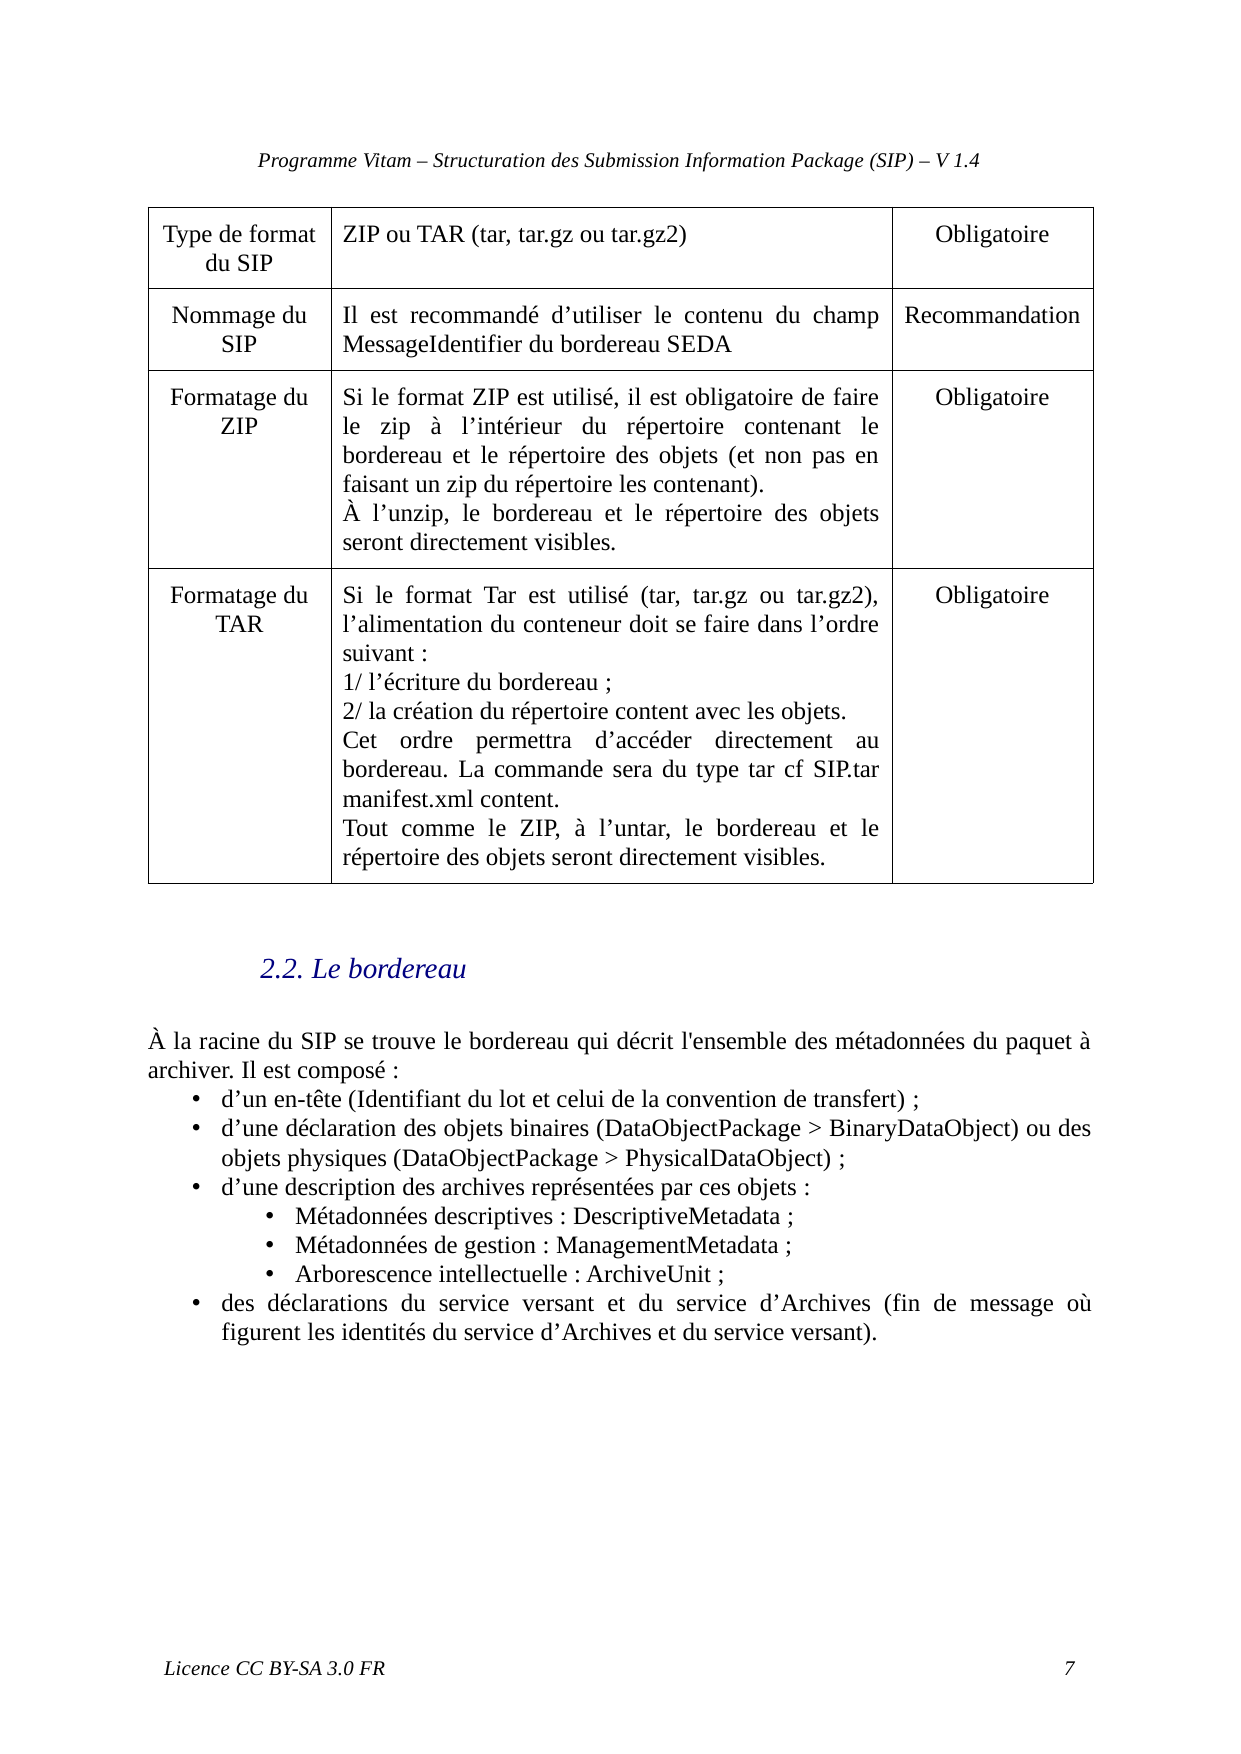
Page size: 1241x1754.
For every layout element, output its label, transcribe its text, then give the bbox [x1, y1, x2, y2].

table_cell ZIP ou TAR (tar, tar.gz ou tar.gz2) [332, 208, 892, 288]
subtitle 2.2. Le bordereau [223, 951, 1093, 984]
table_cell Obligatoire [893, 569, 1093, 882]
table_cell Nommage du SIP [149, 289, 331, 370]
list d’une déclaration des objets binaires (DataObjectPackage > BinaryDataObject) ou des objets physiques (DataObjectPackage > PhysicalDataObject) ; [192, 1113, 1093, 1171]
list Arborescence intellectuelle : ArchiveUnit ; [265, 1259, 1093, 1288]
table_cell Si le format Tar est utilisé (tar, tar.gz ou tar.gz2), l’alimentation du conteneur doit se faire dans l’ordre suivant : 1/ l’écriture du bordereau ; 2/ la création du répertoire content avec les objets. Cet ordre permettra d’accéder directement au bordereau. La commande sera du type tar cf SIP.tar manifest.xml content. Tout comme le ZIP, à l’untar, le bordereau et le répertoire des objets seront directement visibles. [332, 569, 892, 882]
table_cell Si le format ZIP est utilisé, il est obligatoire de faire le zip à l’intérieur du répertoire contenant le bordereau et le répertoire des objets (et non pas en faisant un zip du répertoire les contenant). À l’unzip, le bordereau et le répertoire des objets seront directement visibles. [332, 371, 892, 568]
table_cell Formatage du TAR [149, 569, 331, 882]
table_cell Formatage du ZIP [149, 371, 331, 568]
table_cell Obligatoire [893, 208, 1093, 288]
table_cell Obligatoire [893, 371, 1093, 568]
table_cell Il est recommandé d’utiliser le contenu du champ MessageIdentifier du bordereau SEDA [332, 289, 892, 370]
list des déclarations du service versant et du service d’Archives (fin de message où figurent les identités du service d’Archives et du service versant). [192, 1288, 1093, 1346]
list d’un en-tête (Identifiant du lot et celui de la convention de transfert) ; [192, 1084, 1093, 1113]
text À la racine du SIP se trouve le bordereau qui décrit l'ensemble des métadonnées du paquet à archiver. Il est composé : [148, 1026, 1093, 1084]
list Métadonnées descriptives : DescriptiveMetadata ; [265, 1201, 1093, 1229]
table_cell Recommandation [893, 289, 1093, 370]
list d’une description des archives représentées par ces objets : [192, 1171, 1093, 1201]
table_cell Type de format du SIP [149, 208, 331, 288]
list Métadonnées de gestion : ManagementMetadata ; [265, 1229, 1093, 1259]
